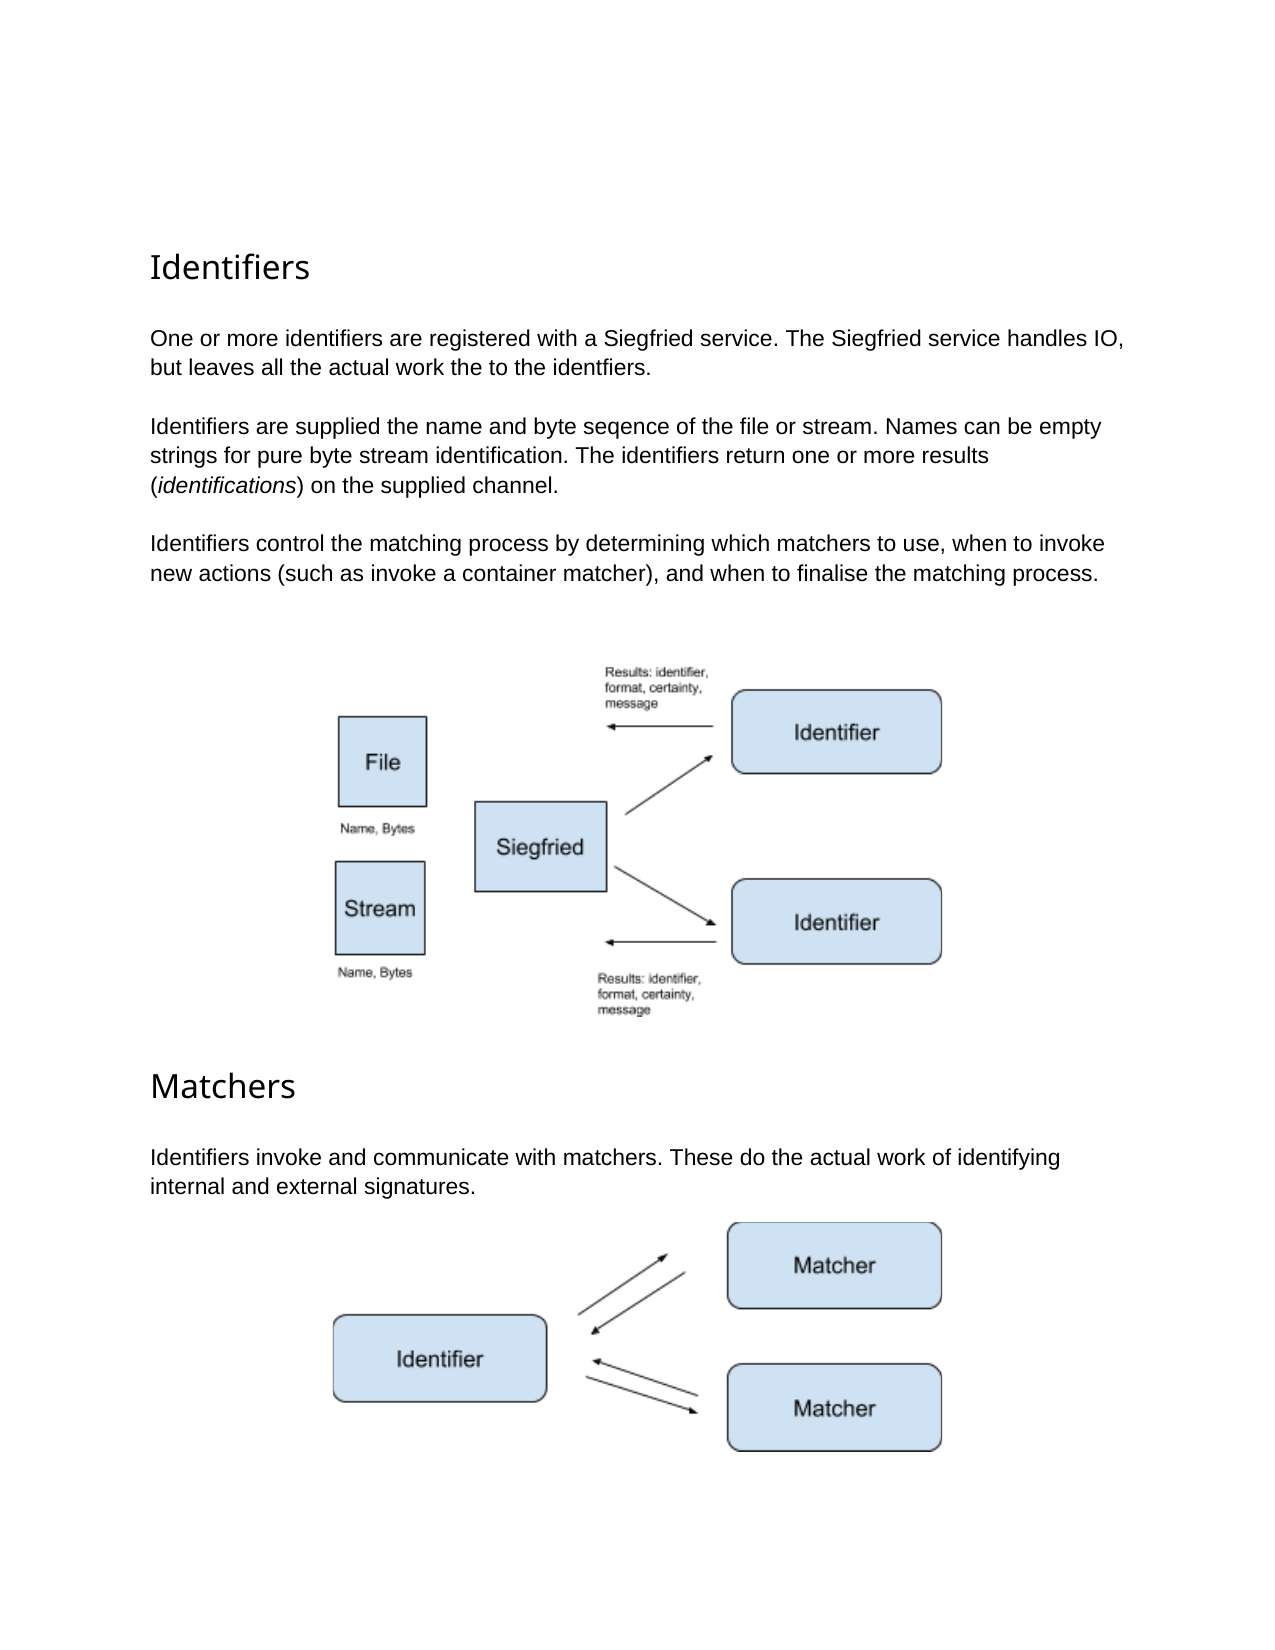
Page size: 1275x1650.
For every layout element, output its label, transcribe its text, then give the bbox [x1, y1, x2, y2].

picture [332, 1222, 943, 1452]
text Identifiers control the matching process by determining which matchers to use, when to invoke new actions (such as invoke a container matcher), and when to finalise the matching process. [150, 531, 1125, 586]
subtitle Identifiers [150, 244, 1125, 289]
subtitle Matchers [150, 1063, 1125, 1108]
text One or more identifiers are registered with a Siegfried service. The Siegfried service handles IO, but leaves all the actual work the to the identfiers. [150, 325, 1125, 380]
text Identifiers are supplied the name and byte seqence of the file or stream. Names can be empty strings for pure byte stream identification. The identifiers return one or more results (identifications) on the supplied channel. [150, 413, 1125, 498]
picture [332, 658, 943, 1017]
text Identifiers invoke and communicate with matchers. These do the actual work of identifying internal and external signatures. [150, 1144, 1125, 1199]
